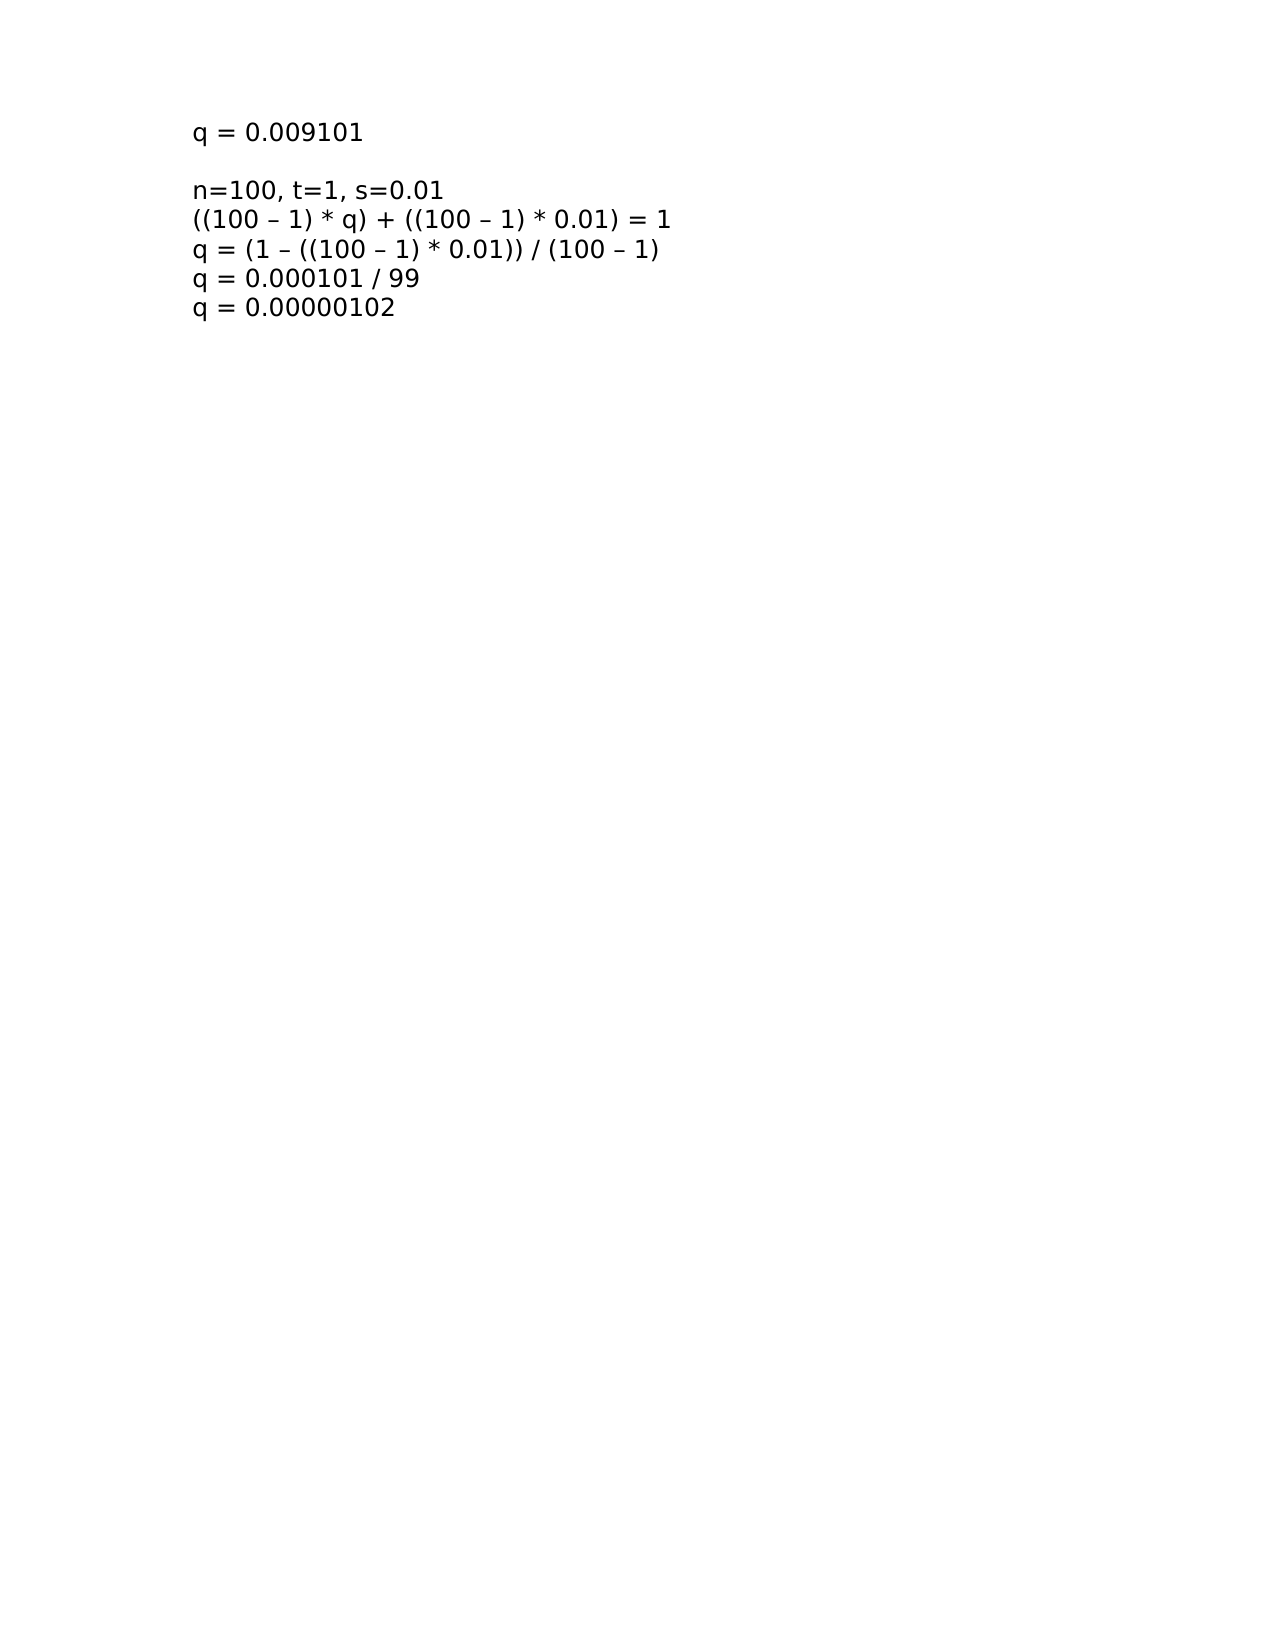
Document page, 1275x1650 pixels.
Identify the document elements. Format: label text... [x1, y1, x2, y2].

text n=100, t=1, s=0.01 [118, 176, 1157, 206]
text q = (1 – ((100 – 1) * 0.01)) / (100 – 1) [118, 235, 1157, 264]
text q = 0.00000102 [118, 293, 1157, 322]
text ((100 – 1) * q) + ((100 – 1) * 0.01) = 1 [118, 206, 1157, 235]
text q = 0.000101 / 99 [118, 264, 1157, 293]
text q = 0.009101 [118, 118, 1157, 147]
